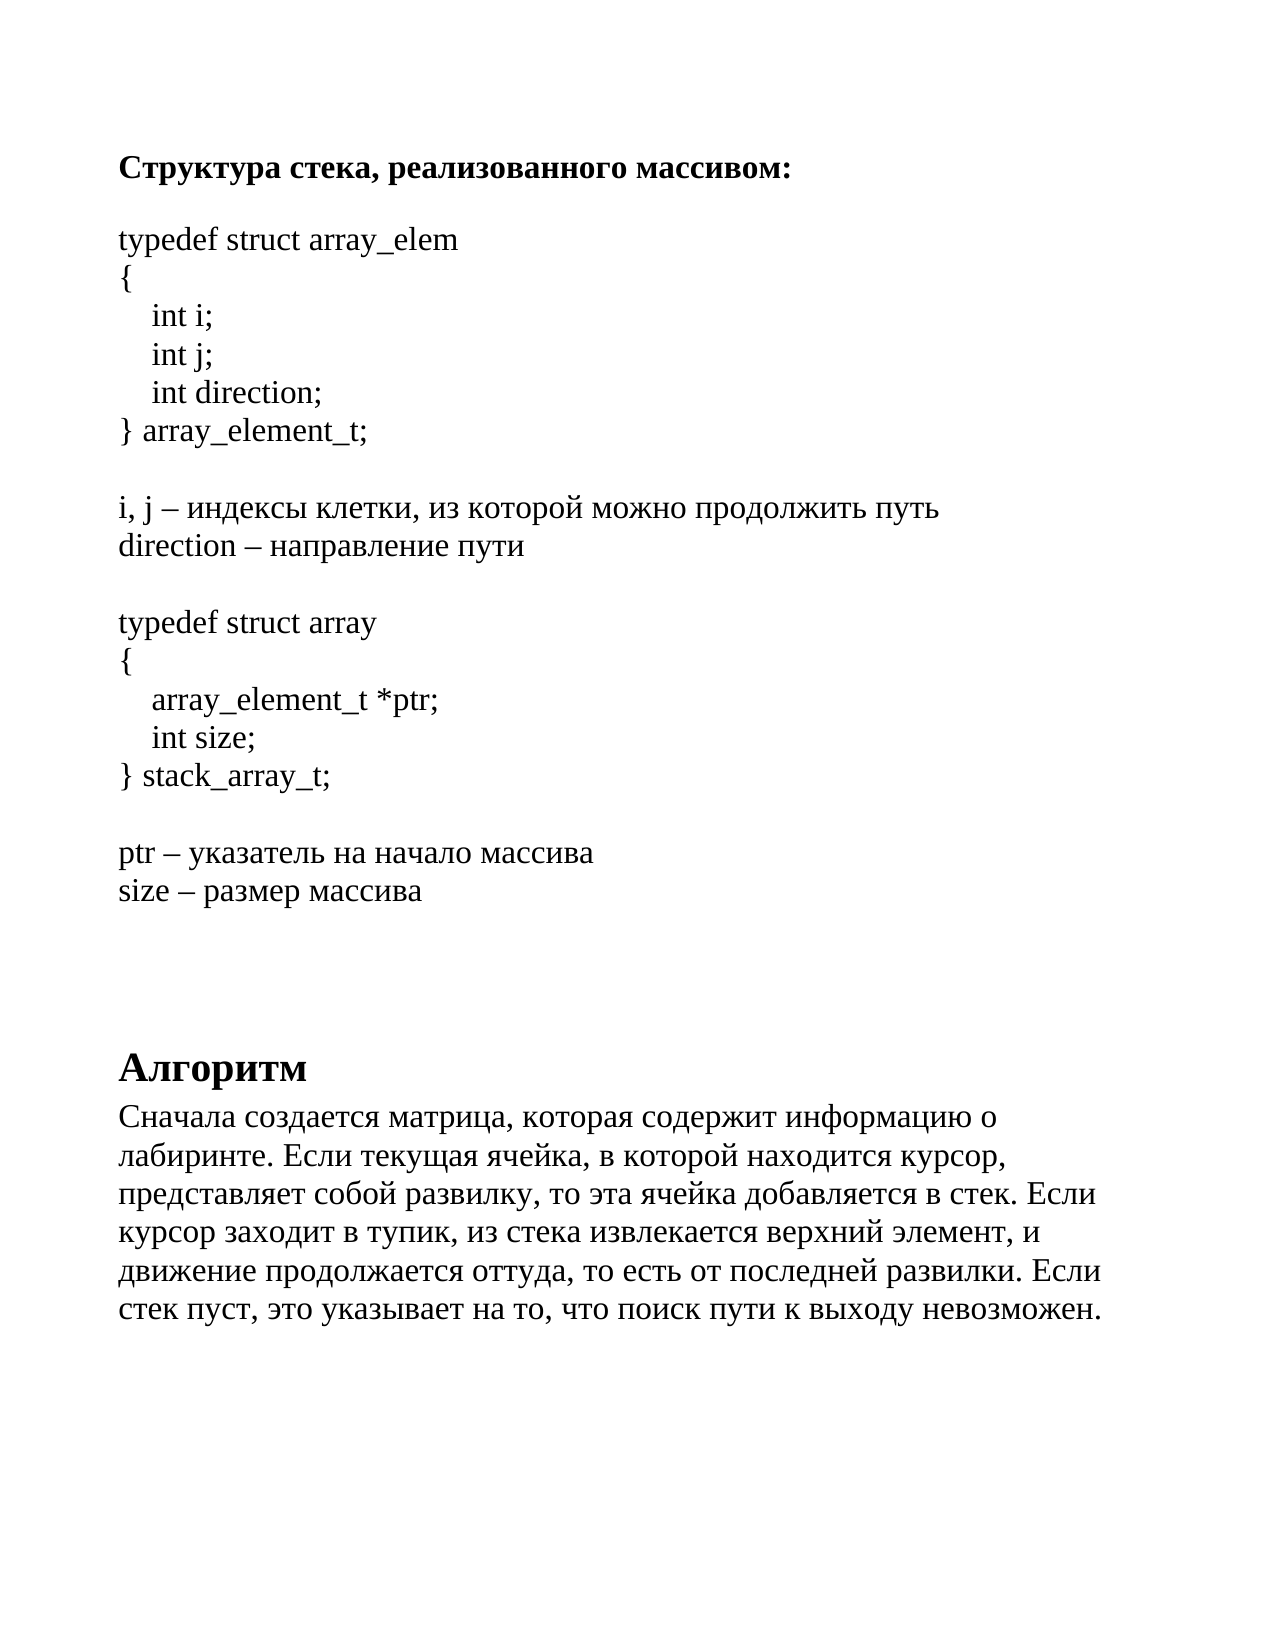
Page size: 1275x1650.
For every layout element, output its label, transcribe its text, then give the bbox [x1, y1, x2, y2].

text int j; [118, 334, 1157, 372]
text Структура стека, реализованного массивом: [118, 147, 1157, 185]
text typedef struct array [118, 602, 1157, 640]
text int size; [118, 717, 1157, 755]
text array_element_t *ptr; [118, 679, 1157, 717]
text Сначала создается матрица, которая содержит информацию о лабиринте. Если текущая ячейка, в которой находится курсор, представляет собой развилку, то эта ячейка добавляется в стек. Если курсор заходит в тупик, из стека извлекается верхний элемент, и движение продолжается оттуда, то есть от последней развилки. Если стек пуст, это указывает на то, что поиск пути к выходу невозможен. [118, 1097, 1157, 1327]
text { [118, 257, 1157, 295]
text ptr – указатель на начало массива [118, 832, 1157, 870]
text { [118, 640, 1157, 679]
text i, j – индексы клетки, из которой можно продолжить путь [118, 487, 1157, 525]
text } array_element_t; [118, 410, 1157, 449]
text direction – направление пути [118, 525, 1157, 564]
text Алгоритм [118, 1043, 1157, 1091]
text size – размер массива [118, 870, 1157, 909]
text int direction; [118, 372, 1157, 410]
text typedef struct array_elem [118, 219, 1157, 257]
text } stack_array_t; [118, 755, 1157, 794]
text int i; [118, 295, 1157, 334]
